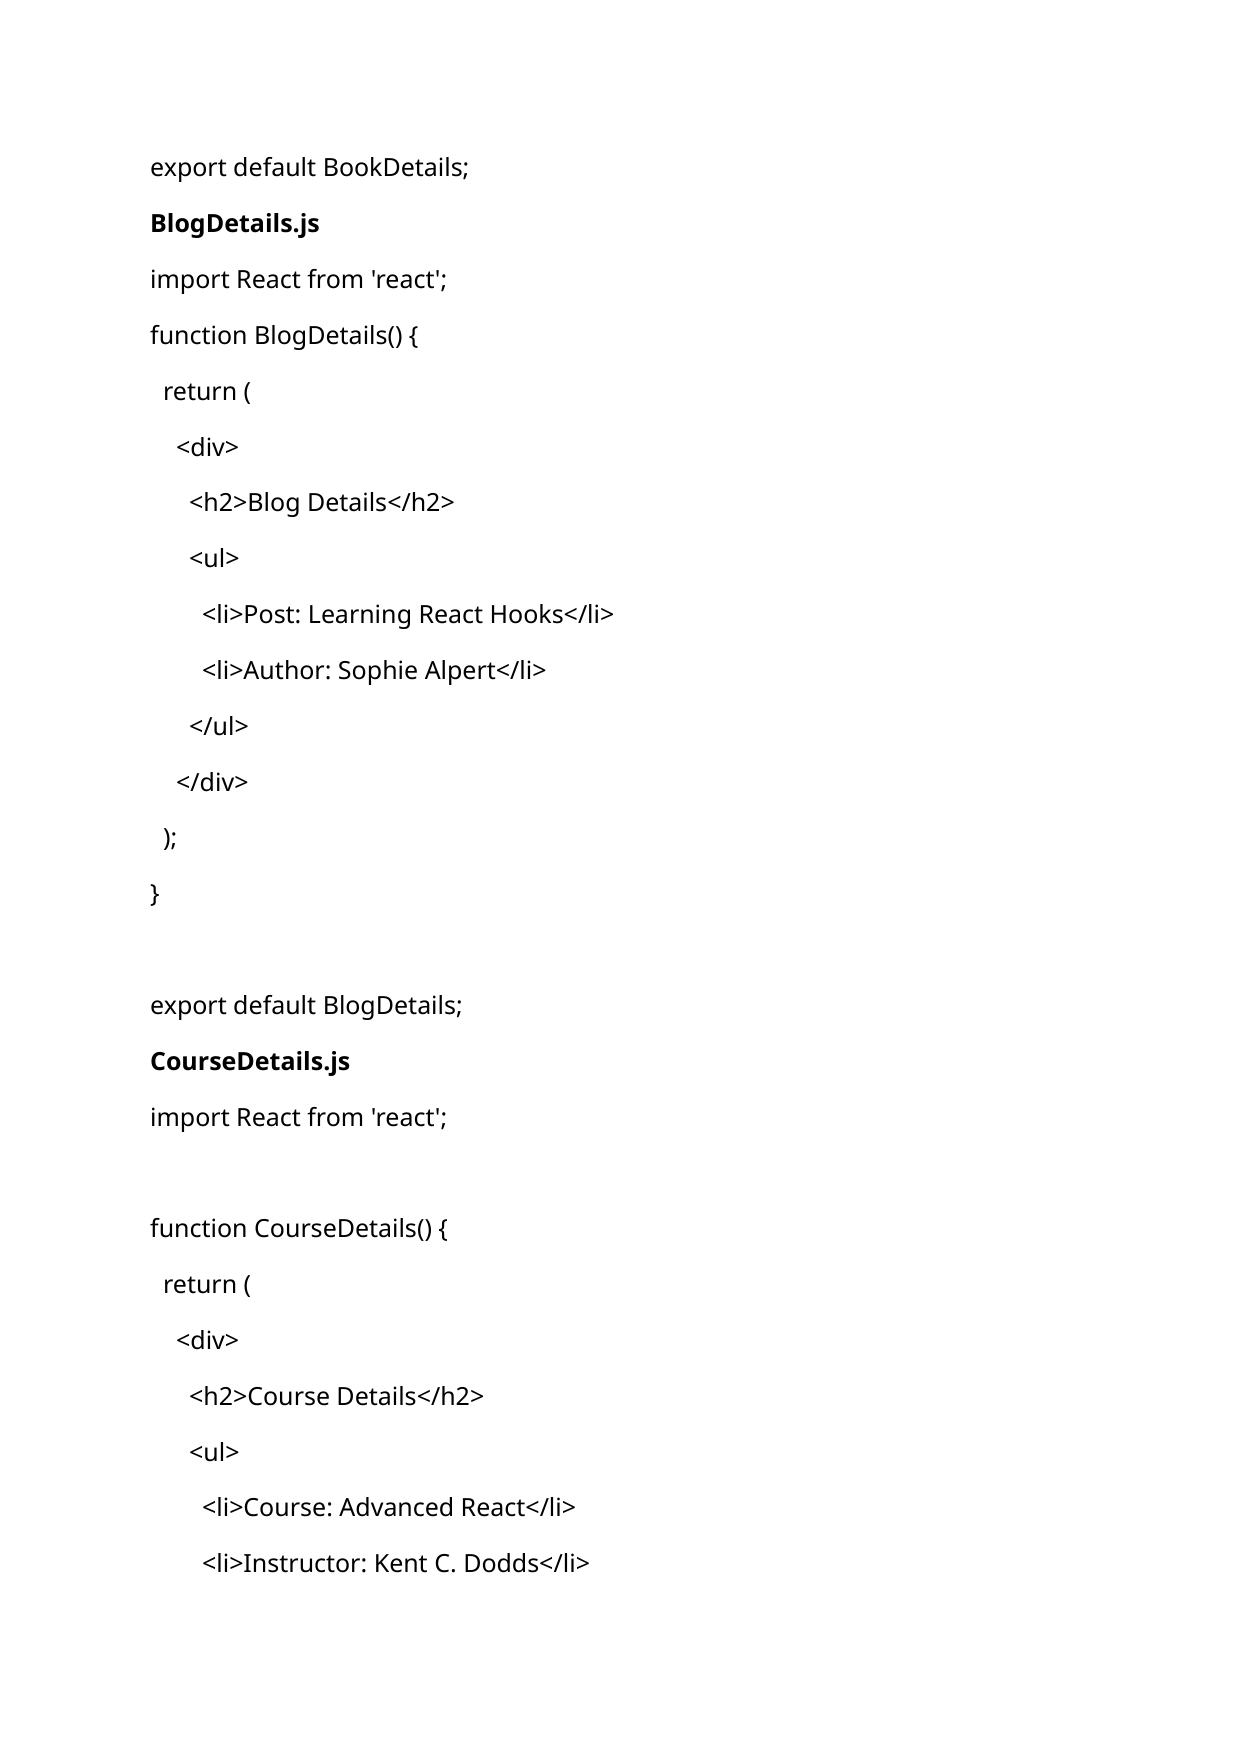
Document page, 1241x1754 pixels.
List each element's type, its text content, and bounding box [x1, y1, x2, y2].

text <li>Course: Advanced React</li> [150, 1490, 1090, 1524]
text </ul> [150, 708, 1090, 742]
text ); [150, 820, 1090, 854]
text function CourseDetails() { [150, 1211, 1090, 1245]
text return ( [150, 373, 1090, 407]
text export default BookDetails; [150, 150, 1090, 184]
text <div> [150, 429, 1090, 463]
text <div> [150, 1322, 1090, 1357]
text return ( [150, 1267, 1090, 1301]
text BlogDetails.js [150, 206, 1090, 240]
text <li>Instructor: Kent C. Dodds</li> [150, 1546, 1090, 1580]
text <h2>Course Details</h2> [150, 1378, 1090, 1412]
text CourseDetails.js [150, 1043, 1090, 1077]
text <h2>Blog Details</h2> [150, 485, 1090, 519]
text function BlogDetails() { [150, 317, 1090, 352]
text <li>Author: Sophie Alpert</li> [150, 652, 1090, 687]
text import React from 'react'; [150, 1099, 1090, 1133]
text </div> [150, 764, 1090, 798]
text import React from 'react'; [150, 262, 1090, 296]
text <ul> [150, 541, 1090, 575]
text <ul> [150, 1434, 1090, 1468]
text } [150, 876, 1090, 910]
text export default BlogDetails; [150, 987, 1090, 1022]
text <li>Post: Learning React Hooks</li> [150, 597, 1090, 631]
